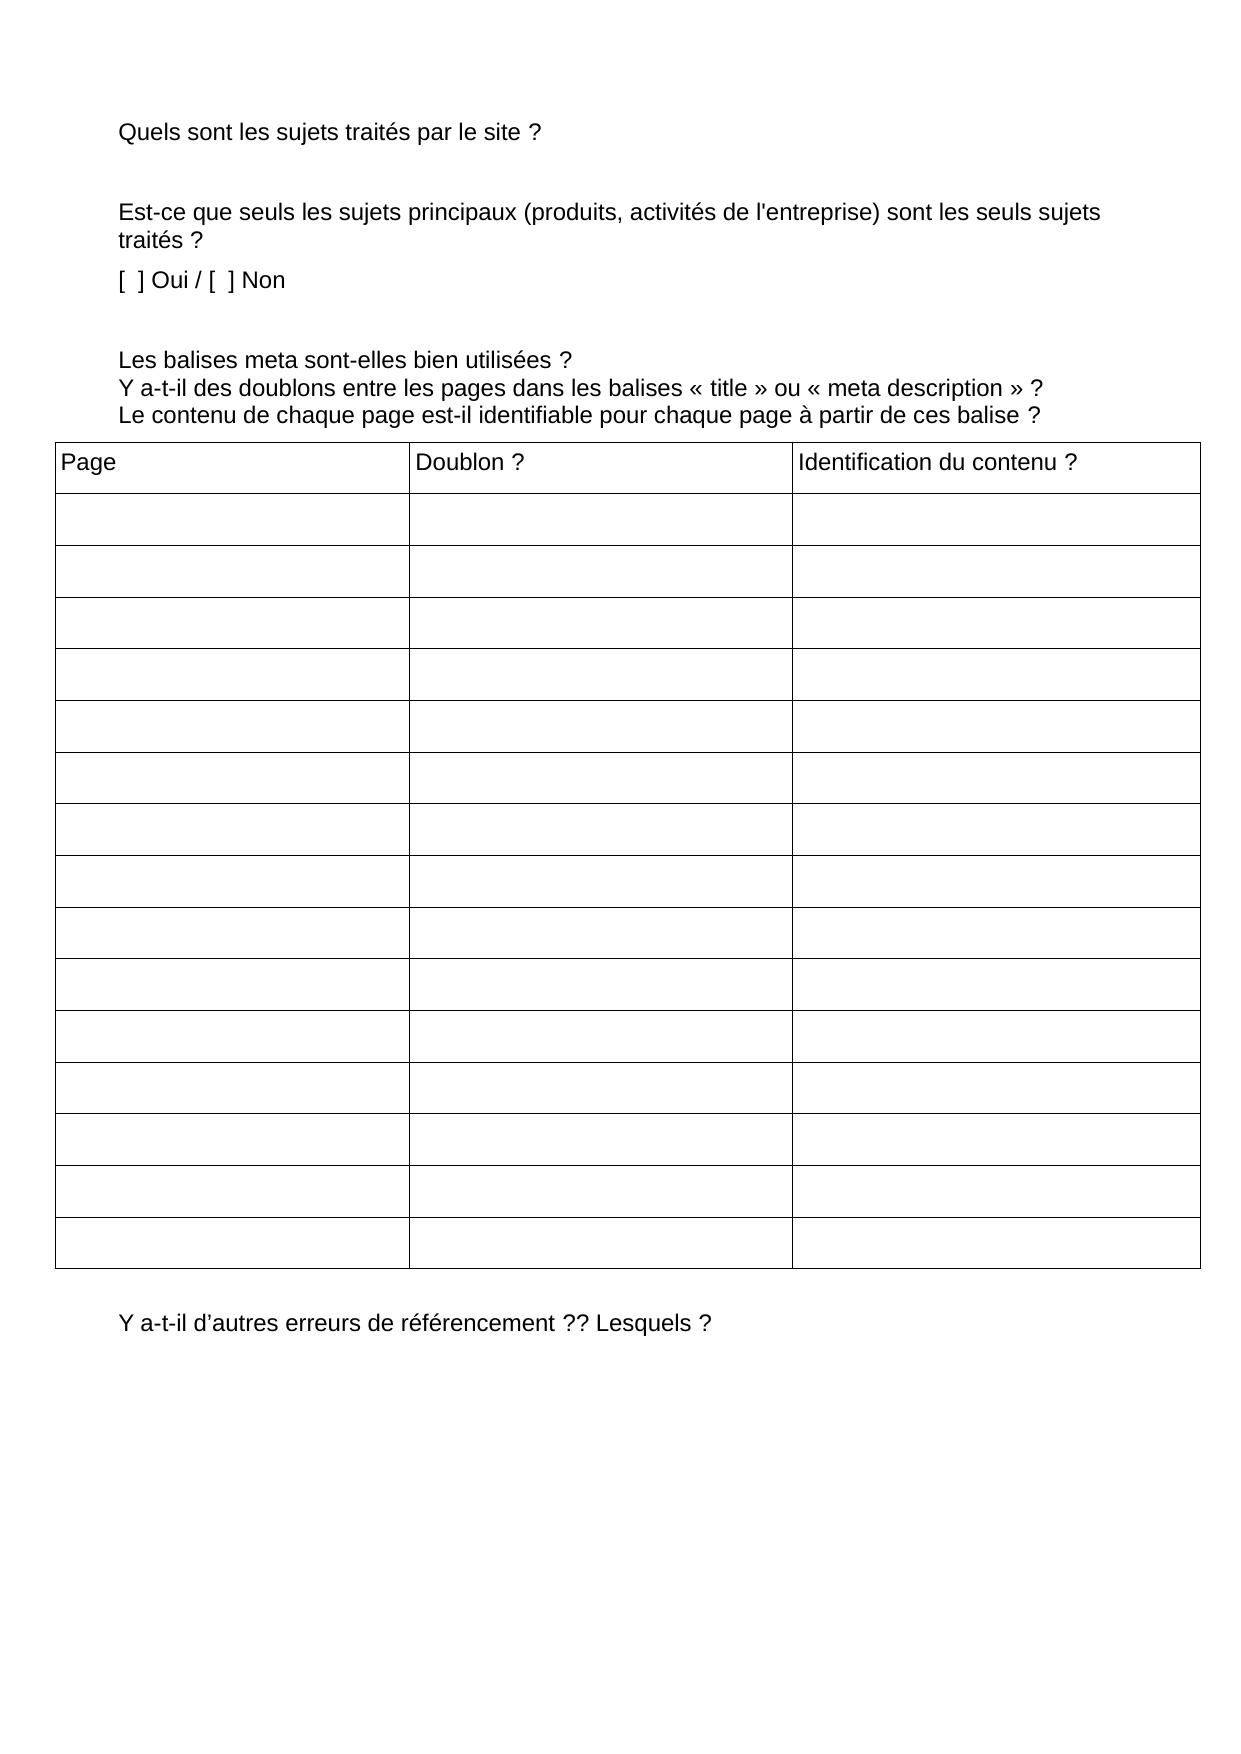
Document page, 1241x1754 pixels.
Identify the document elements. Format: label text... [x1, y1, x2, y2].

table_cell [793, 804, 1200, 855]
table_cell [793, 701, 1200, 752]
table_cell [56, 1011, 409, 1062]
table_cell [410, 1218, 792, 1268]
table_cell [410, 701, 792, 752]
table_cell [793, 856, 1200, 907]
table_cell [793, 546, 1200, 597]
table_cell [56, 494, 409, 545]
table_cell [56, 753, 409, 803]
table_cell [56, 856, 409, 907]
table_cell [410, 1114, 792, 1165]
table_cell [793, 959, 1200, 1010]
table_cell [410, 753, 792, 803]
table_cell [793, 1218, 1200, 1268]
table_cell [410, 959, 792, 1010]
table_cell [410, 908, 792, 958]
text [ ] Oui / [ ] Non [118, 266, 1122, 294]
table_cell [793, 649, 1200, 700]
table_cell [793, 1063, 1200, 1113]
text Quels sont les sujets traités par le site ? [118, 118, 1122, 146]
table_cell [410, 649, 792, 700]
table_cell [410, 494, 792, 545]
table_cell [56, 908, 409, 958]
text Y a-t-il d’autres erreurs de référencement ?? Lesquels ? [118, 1308, 1122, 1336]
table_cell [56, 1114, 409, 1165]
table_header Identification du contenu ? [793, 443, 1200, 493]
table_cell [410, 1166, 792, 1217]
table_header Page [56, 443, 409, 493]
table_cell [410, 598, 792, 648]
text Est-ce que seuls les sujets principaux (produits, activités de l'entreprise) sont les seuls sujets traités ? [118, 198, 1122, 253]
table_cell [56, 1166, 409, 1217]
table_header Doublon ? [410, 443, 792, 493]
table_cell [793, 908, 1200, 958]
table_cell [410, 856, 792, 907]
text Les balises meta sont-elles bien utilisées ? Y a-t-il des doublons entre les pages dans les balises « title » ou « meta description » ? Le contenu de chaque page est-il identifiable pour chaque page à partir de ces balise ? [118, 346, 1122, 429]
table_cell [793, 1011, 1200, 1062]
table_cell [793, 1114, 1200, 1165]
table_cell [410, 1011, 792, 1062]
table_cell [410, 546, 792, 597]
table_cell [793, 1166, 1200, 1217]
table_cell [56, 598, 409, 648]
table_cell [56, 1063, 409, 1113]
table_cell [56, 1218, 409, 1268]
table_cell [56, 959, 409, 1010]
table_cell [793, 753, 1200, 803]
table_cell [56, 804, 409, 855]
table_cell [56, 701, 409, 752]
table_cell [793, 598, 1200, 648]
table_cell [410, 1063, 792, 1113]
table_cell [410, 804, 792, 855]
table_cell [56, 649, 409, 700]
table_cell [56, 546, 409, 597]
table_cell [793, 494, 1200, 545]
